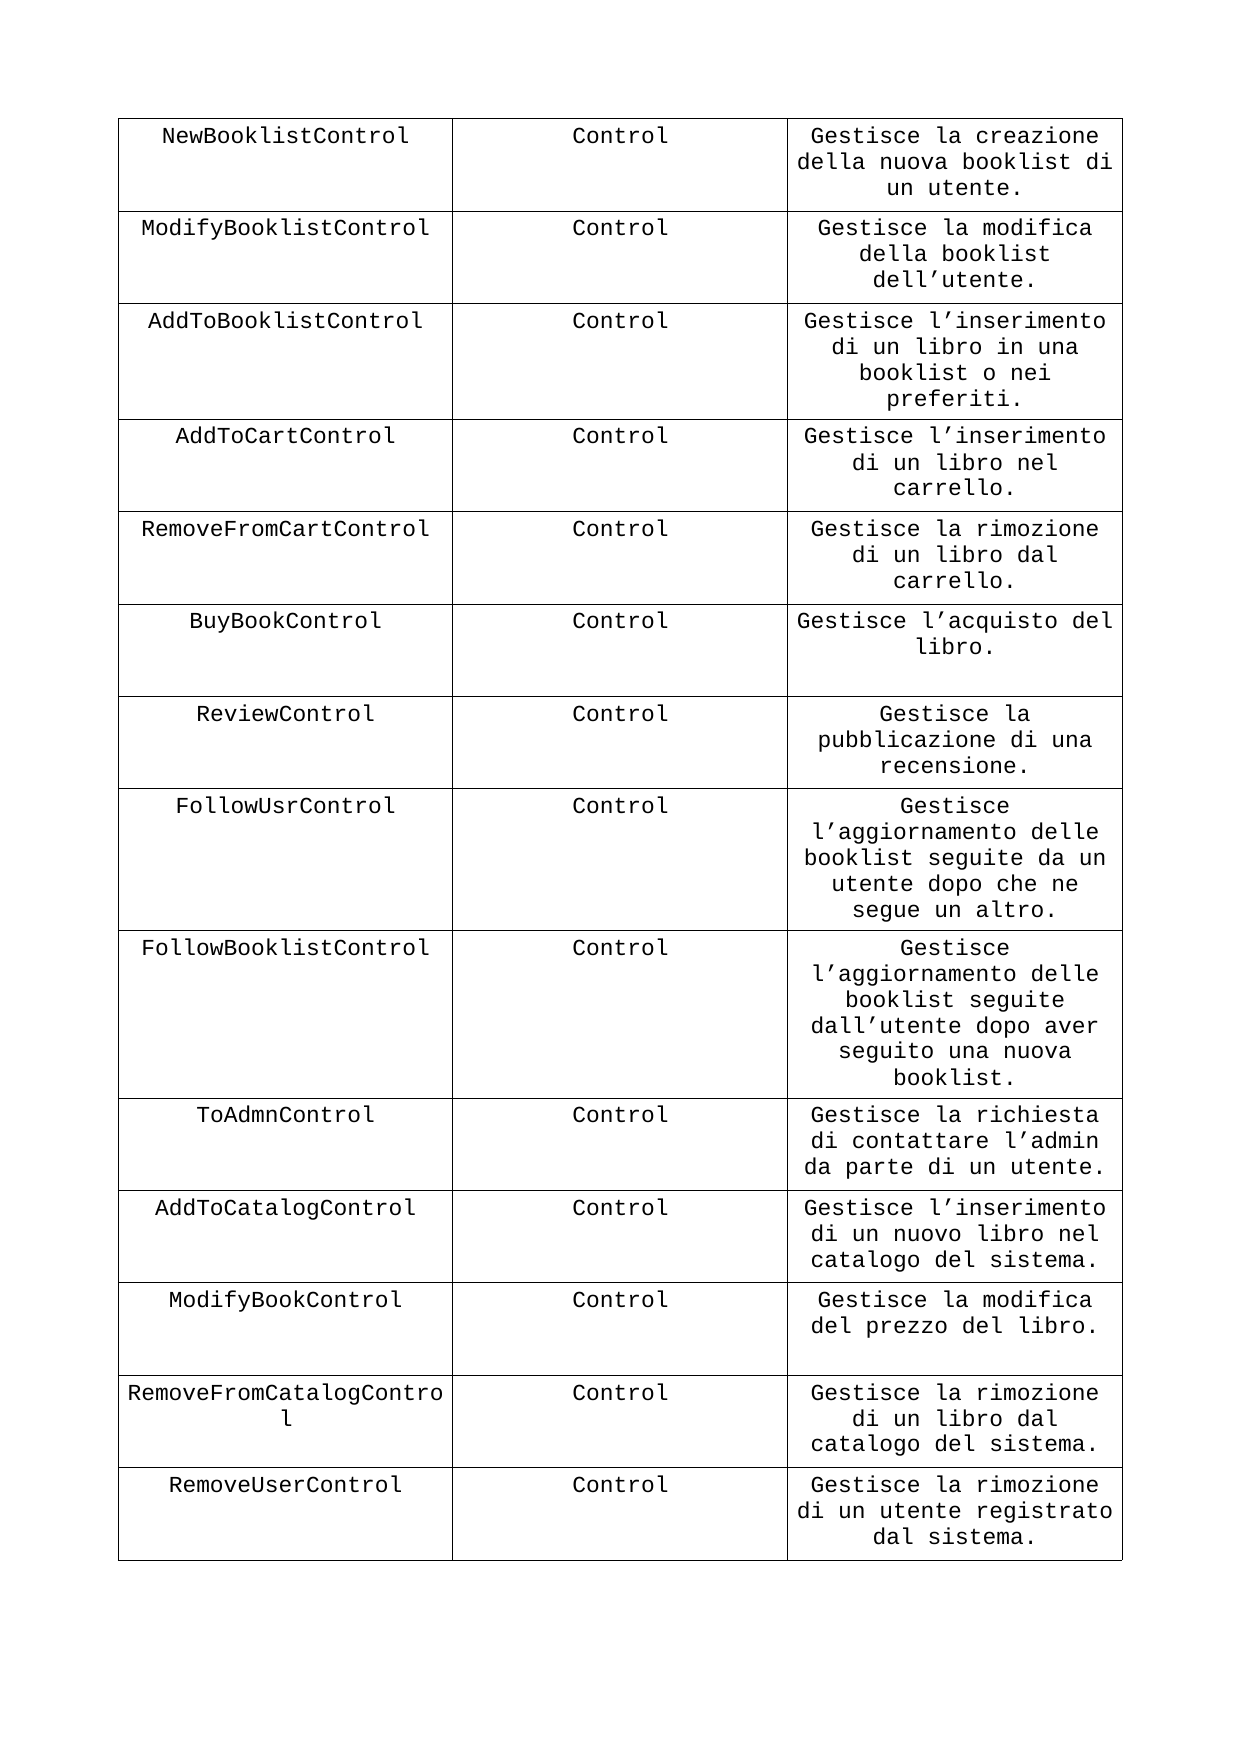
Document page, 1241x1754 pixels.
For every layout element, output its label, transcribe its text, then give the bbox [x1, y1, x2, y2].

table_cell Gestisce l’aggiornamento delle booklist seguite da un utente dopo che ne segue un altro. [788, 789, 1122, 930]
table_cell ReviewControl [119, 697, 452, 788]
table_cell Control [453, 119, 787, 211]
table_cell Control [453, 1283, 787, 1375]
table_cell Control [453, 605, 787, 696]
table_cell RemoveUserControl [119, 1468, 452, 1559]
table_cell Gestisce la rimozione di un libro dal carrello. [788, 512, 1122, 603]
table_cell NewBooklistControl [119, 119, 452, 211]
table_cell Gestisce la rimozione di un utente registrato dal sistema. [788, 1468, 1122, 1559]
table_cell Control [453, 1191, 787, 1282]
table_cell Control [453, 697, 787, 788]
table_cell ModifyBooklistControl [119, 212, 452, 303]
table_cell Gestisce la creazione della nuova booklist di un utente. [788, 119, 1122, 211]
table_cell Control [453, 789, 787, 930]
table_cell Control [453, 1468, 787, 1559]
table_cell Control [453, 1376, 787, 1467]
table_cell Control [453, 212, 787, 303]
table_cell AddToBooklistControl [119, 304, 452, 419]
table_cell Gestisce la modifica della booklist dell’utente. [788, 212, 1122, 303]
table_cell AddToCartControl [119, 420, 452, 511]
table_cell FollowBooklistControl [119, 931, 452, 1097]
table_cell Gestisce l’acquisto del libro. [788, 605, 1122, 696]
table_cell Gestisce l’inserimento di un nuovo libro nel catalogo del sistema. [788, 1191, 1122, 1282]
table_cell Gestisce l’inserimento di un libro nel carrello. [788, 420, 1122, 511]
table_cell Control [453, 931, 787, 1097]
table_cell Gestisce la rimozione di un libro dal catalogo del sistema. [788, 1376, 1122, 1467]
table_cell Control [453, 420, 787, 511]
table_cell BuyBookControl [119, 605, 452, 696]
table_cell ModifyBookControl [119, 1283, 452, 1375]
table_cell ToAdmnControl [119, 1099, 452, 1190]
table_cell RemoveFromCartControl [119, 512, 452, 603]
table_cell Gestisce la richiesta di contattare l’admin da parte di un utente. [788, 1099, 1122, 1190]
table_cell Gestisce l’inserimento di un libro in una booklist o nei preferiti. [788, 304, 1122, 419]
table_cell Control [453, 304, 787, 419]
table_cell Control [453, 512, 787, 603]
table_cell Control [453, 1099, 787, 1190]
table_cell RemoveFromCatalogControl [119, 1376, 452, 1467]
table_cell FollowUsrControl [119, 789, 452, 930]
table_cell Gestisce l’aggiornamento delle booklist seguite dall’utente dopo aver seguito una nuova booklist. [788, 931, 1122, 1097]
table_cell AddToCatalogControl [119, 1191, 452, 1282]
table_cell Gestisce la modifica del prezzo del libro. [788, 1283, 1122, 1375]
table_cell Gestisce la pubblicazione di una recensione. [788, 697, 1122, 788]
